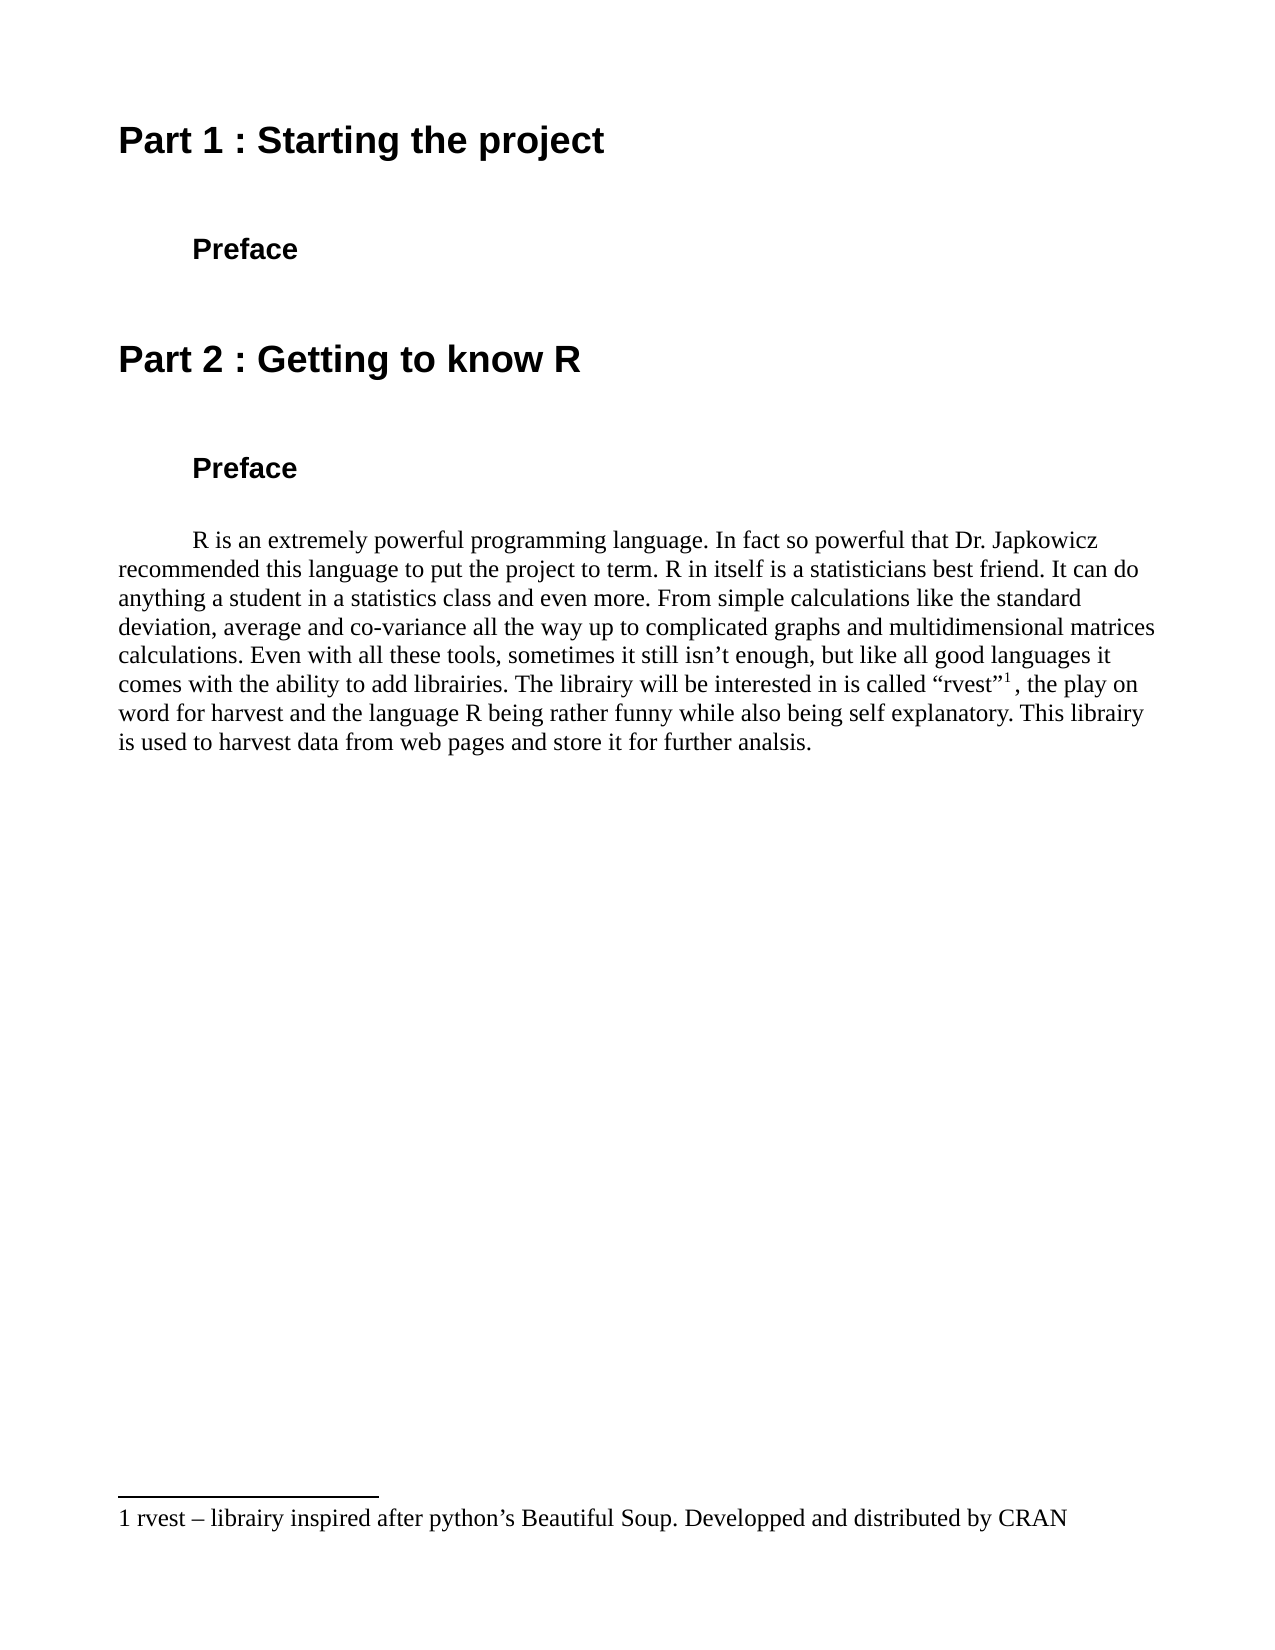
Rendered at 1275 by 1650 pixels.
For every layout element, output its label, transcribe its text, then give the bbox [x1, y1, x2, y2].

subtitle Part 2 : Getting to know R [118, 337, 1157, 380]
subtitle Preface [118, 232, 1157, 266]
subtitle Preface [118, 451, 1157, 484]
text R is an extremely powerful programming language. In fact so powerful that Dr. Japkowicz recommended this language to put the project to term. R in itself is a statisticians best friend. It can do anything a student in a statistics class and even more. From simple calculations like the standard deviation, average and co-variance all the way up to complicated graphs and multidimensional matrices calculations. Even with all these tools, sometimes it still isn’t enough, but like all good languages it comes with the ability to add librairies. The librairy will be interested in is called “rvest” , the play on word for harvest and the language R being rather funny while also being self explanatory. This librairy is used to harvest data from web pages and store it for further analsis. [118, 526, 1157, 756]
text rvest – librairy inspired after python’s Beautiful Soup. Developped and distributed by CRAN [118, 1503, 1157, 1532]
subtitle Part 1 : Starting the project [118, 118, 1157, 162]
